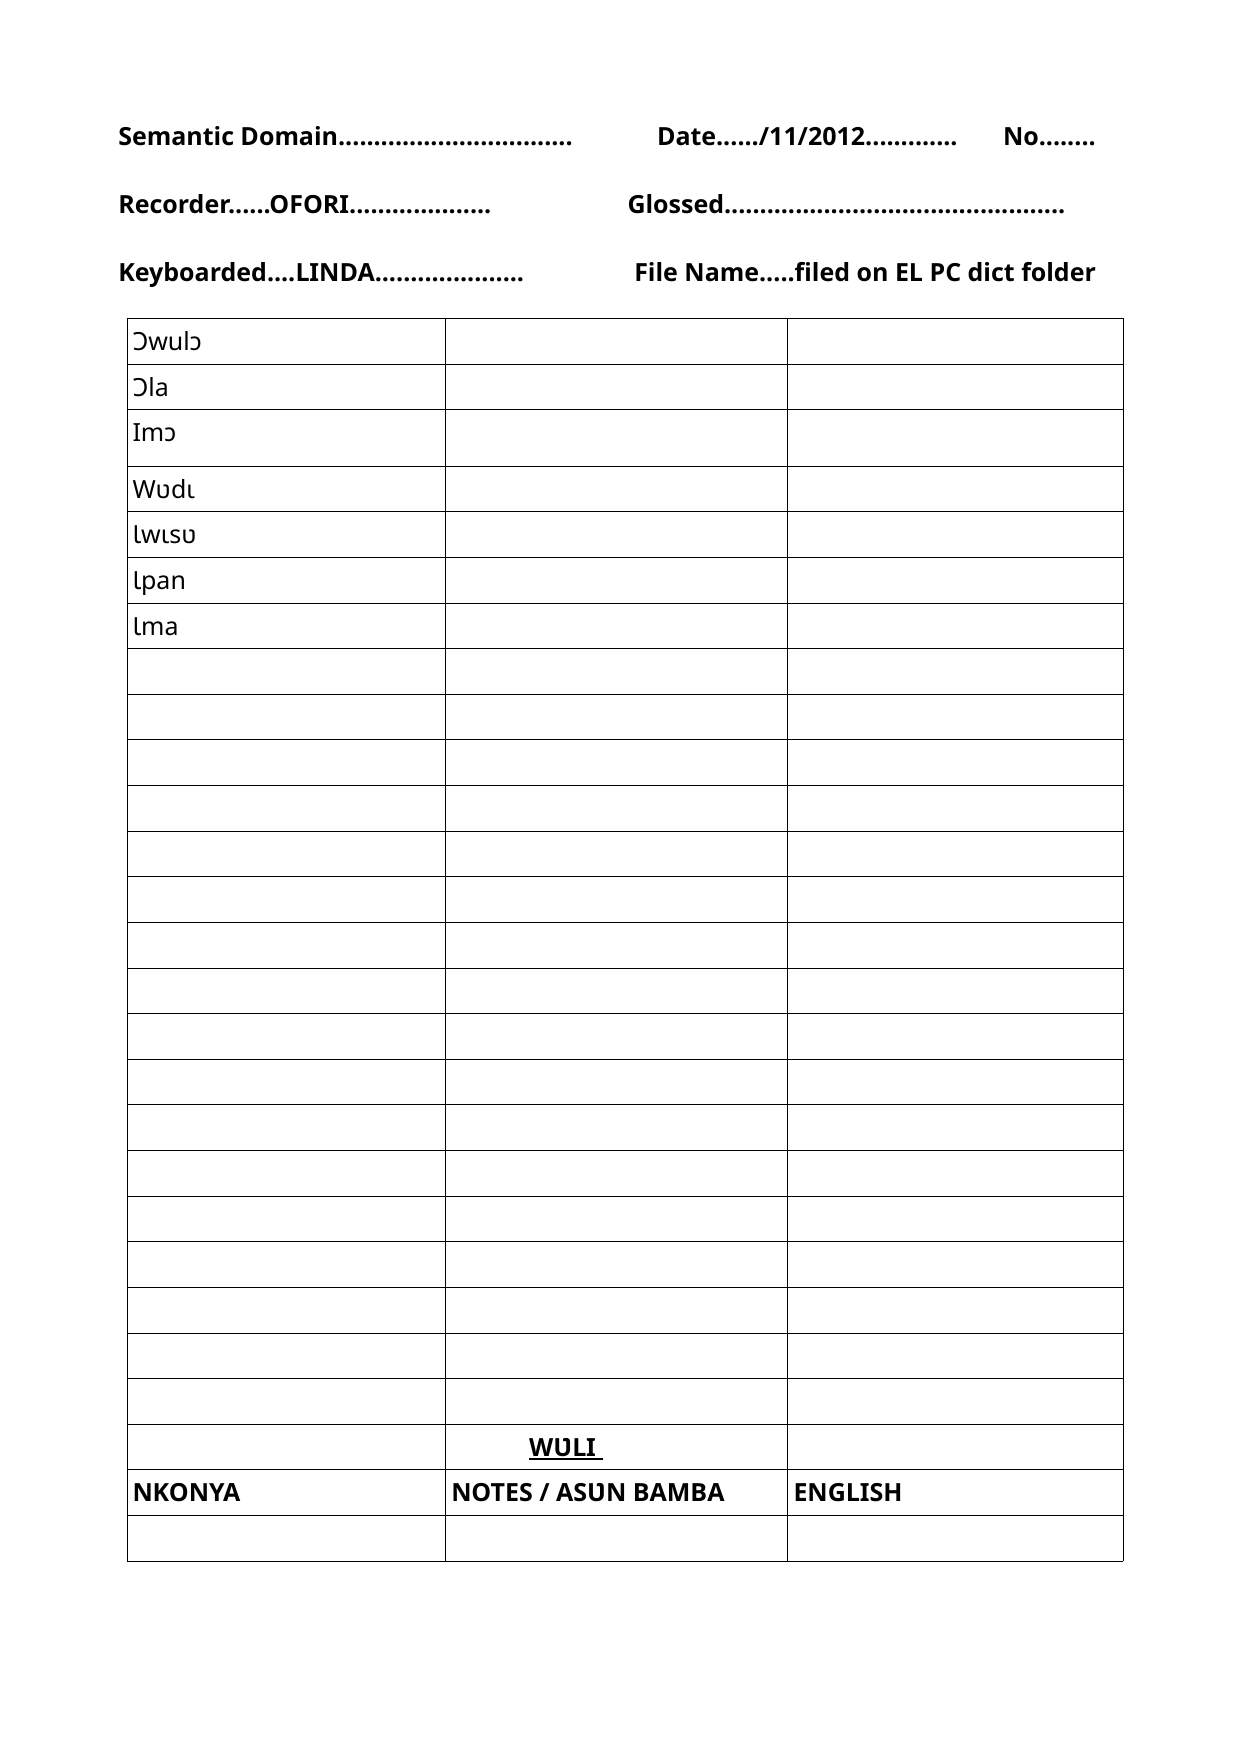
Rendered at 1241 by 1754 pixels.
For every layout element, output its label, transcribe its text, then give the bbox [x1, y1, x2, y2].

table_cell [446, 1288, 787, 1332]
table_cell [788, 832, 1123, 876]
table_cell Ɩwɩsʋ [128, 512, 445, 557]
table_cell [788, 649, 1123, 694]
table_cell [788, 923, 1123, 967]
table_cell [788, 695, 1123, 739]
table_cell [128, 832, 445, 876]
table_cell [446, 1060, 787, 1104]
table_cell [446, 1242, 787, 1287]
table_cell [128, 923, 445, 967]
table_cell [128, 1060, 445, 1104]
table_cell [128, 1288, 445, 1332]
table_cell [788, 1516, 1123, 1561]
table_cell [788, 467, 1123, 511]
table_cell [788, 1288, 1123, 1332]
table_cell [128, 1379, 445, 1424]
table_cell [788, 1379, 1123, 1424]
table_cell Ɩpan [128, 558, 445, 602]
table_cell [788, 1334, 1123, 1378]
table_cell [788, 786, 1123, 831]
table_cell [446, 1014, 787, 1059]
table_cell [788, 365, 1123, 409]
table_cell [128, 649, 445, 694]
table_cell [446, 877, 787, 922]
table_cell [788, 512, 1123, 557]
table_cell [788, 604, 1123, 648]
table_cell [788, 1242, 1123, 1287]
table_cell [788, 1014, 1123, 1059]
table_cell NKONYA [128, 1470, 445, 1515]
table_cell [446, 604, 787, 648]
table_cell Wʋdɩ [128, 467, 445, 511]
table_cell [446, 923, 787, 967]
table_cell [128, 969, 445, 1013]
table_cell [788, 1060, 1123, 1104]
table_cell NOTES / ASƲN BAMBA [446, 1470, 787, 1515]
table_cell [788, 410, 1123, 466]
table_cell [446, 740, 787, 785]
table_cell [446, 695, 787, 739]
table_cell [128, 1151, 445, 1196]
table_cell [446, 365, 787, 409]
table_cell Ɔla [128, 365, 445, 409]
table_cell [446, 512, 787, 557]
table_cell [788, 740, 1123, 785]
table_cell [788, 319, 1123, 363]
table_cell [788, 969, 1123, 1013]
table_cell [128, 1014, 445, 1059]
table_cell [128, 1516, 445, 1561]
table_cell [446, 1516, 787, 1561]
table_cell [446, 467, 787, 511]
table_cell [128, 877, 445, 922]
table_cell [788, 1105, 1123, 1150]
table_cell [788, 1151, 1123, 1196]
table_cell [446, 319, 787, 363]
table_cell [128, 740, 445, 785]
table_cell Imɔ [128, 410, 445, 466]
table_cell [446, 786, 787, 831]
table_cell WƲLI [446, 1425, 787, 1469]
table_cell [128, 1105, 445, 1150]
table_cell [446, 969, 787, 1013]
table_cell [788, 1425, 1123, 1469]
table_cell [128, 786, 445, 831]
table_cell [788, 1197, 1123, 1241]
table_cell [788, 877, 1123, 922]
table_cell [128, 1197, 445, 1241]
table_cell [446, 558, 787, 602]
table_cell [446, 832, 787, 876]
table_cell ENGLISH [788, 1470, 1123, 1515]
table_cell [446, 649, 787, 694]
table_cell [128, 1334, 445, 1378]
table_cell [128, 695, 445, 739]
table_cell Ɔwulɔ [128, 319, 445, 363]
table_cell [446, 1334, 787, 1378]
table_cell [446, 1379, 787, 1424]
table_cell Ɩma [128, 604, 445, 648]
table_cell [446, 410, 787, 466]
table_cell [446, 1197, 787, 1241]
table_cell [788, 558, 1123, 602]
table_cell [446, 1105, 787, 1150]
table_cell [446, 1151, 787, 1196]
table_cell [128, 1242, 445, 1287]
table_cell [128, 1425, 445, 1469]
